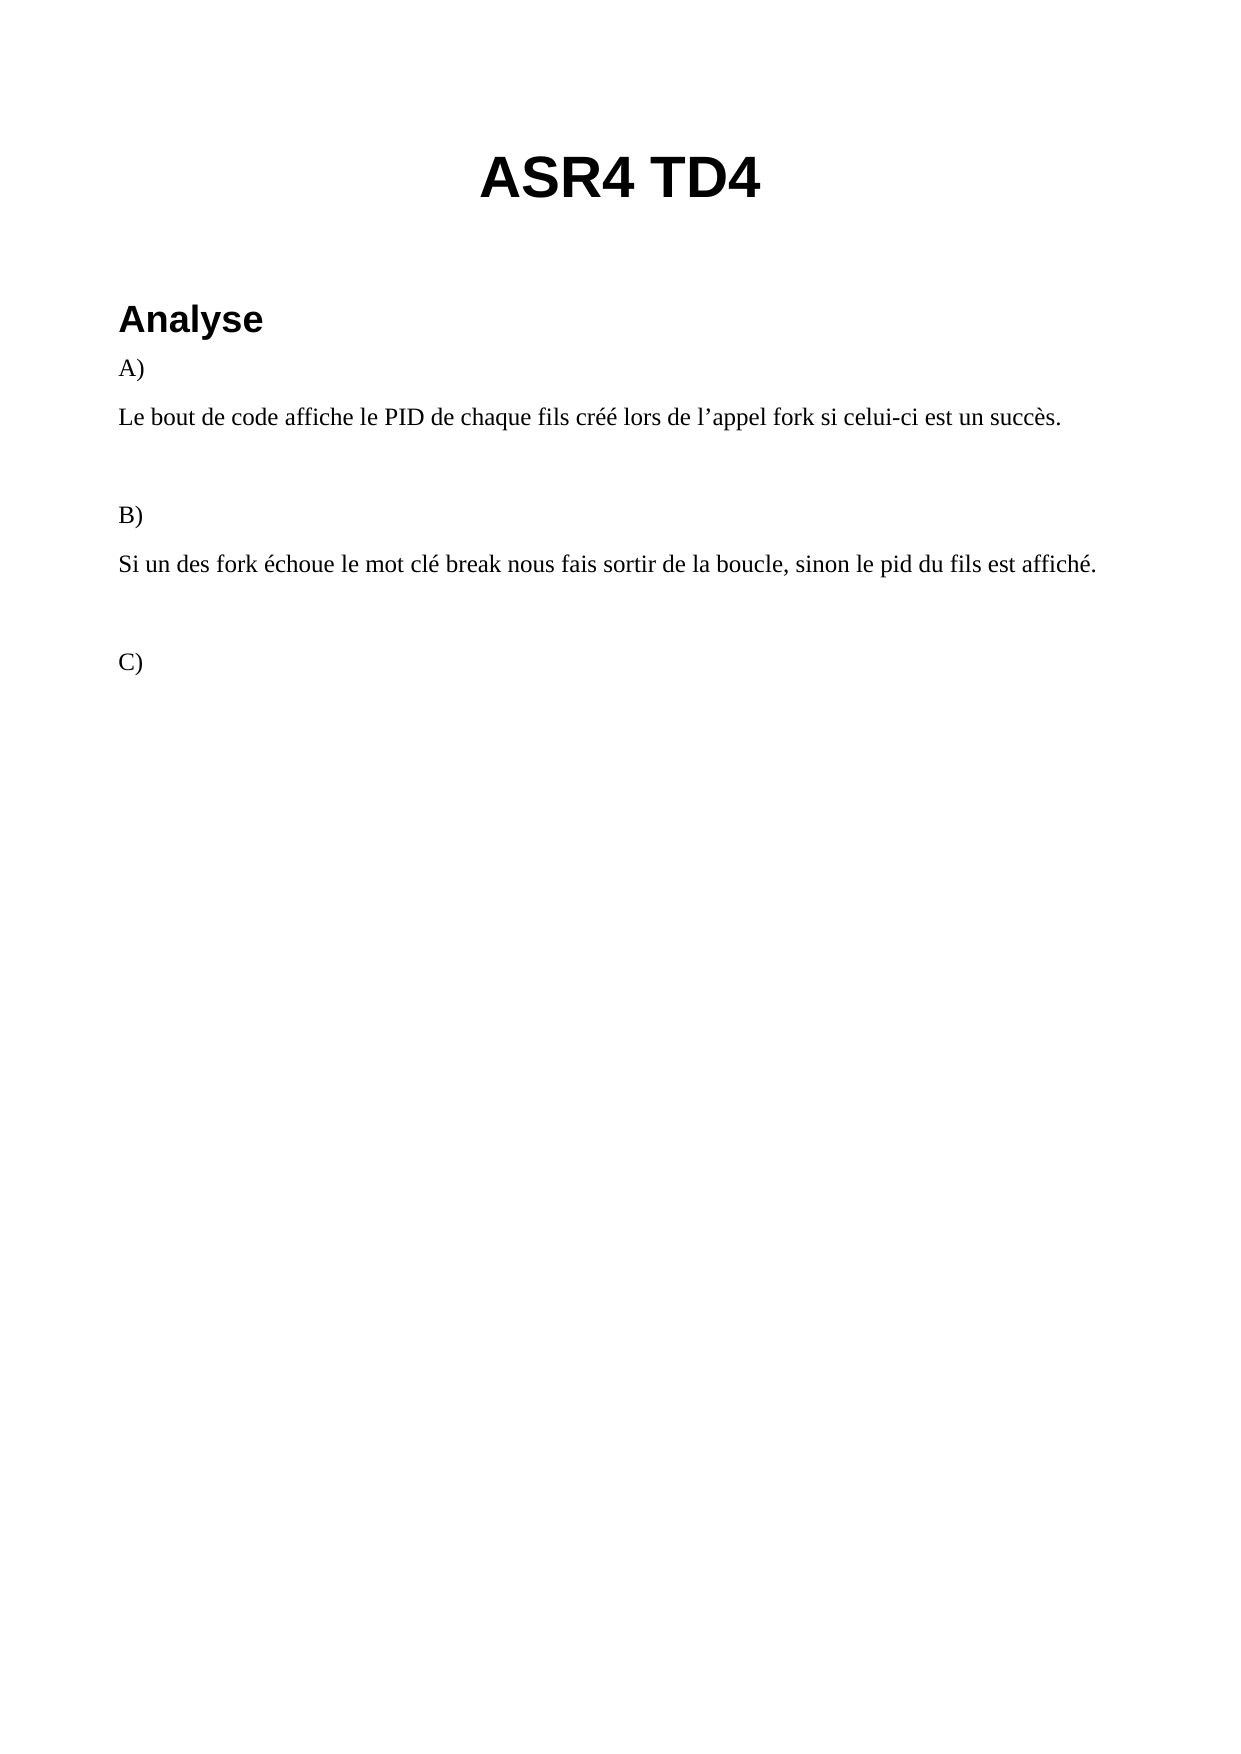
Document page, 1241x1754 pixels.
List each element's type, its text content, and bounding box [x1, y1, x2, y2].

text C) [118, 647, 1122, 676]
text Si un des fork échoue le mot clé break nous fais sortir de la boucle, sinon le pid du fils est affiché. [118, 549, 1122, 578]
subtitle Analyse [118, 297, 1122, 340]
text Le bout de code affiche le PID de chaque fils créé lors de l’appel fork si celui-ci est un succès. [118, 402, 1122, 431]
text B) [118, 500, 1122, 529]
title ASR4 TD4 [118, 143, 1122, 210]
text A) [118, 353, 1122, 382]
